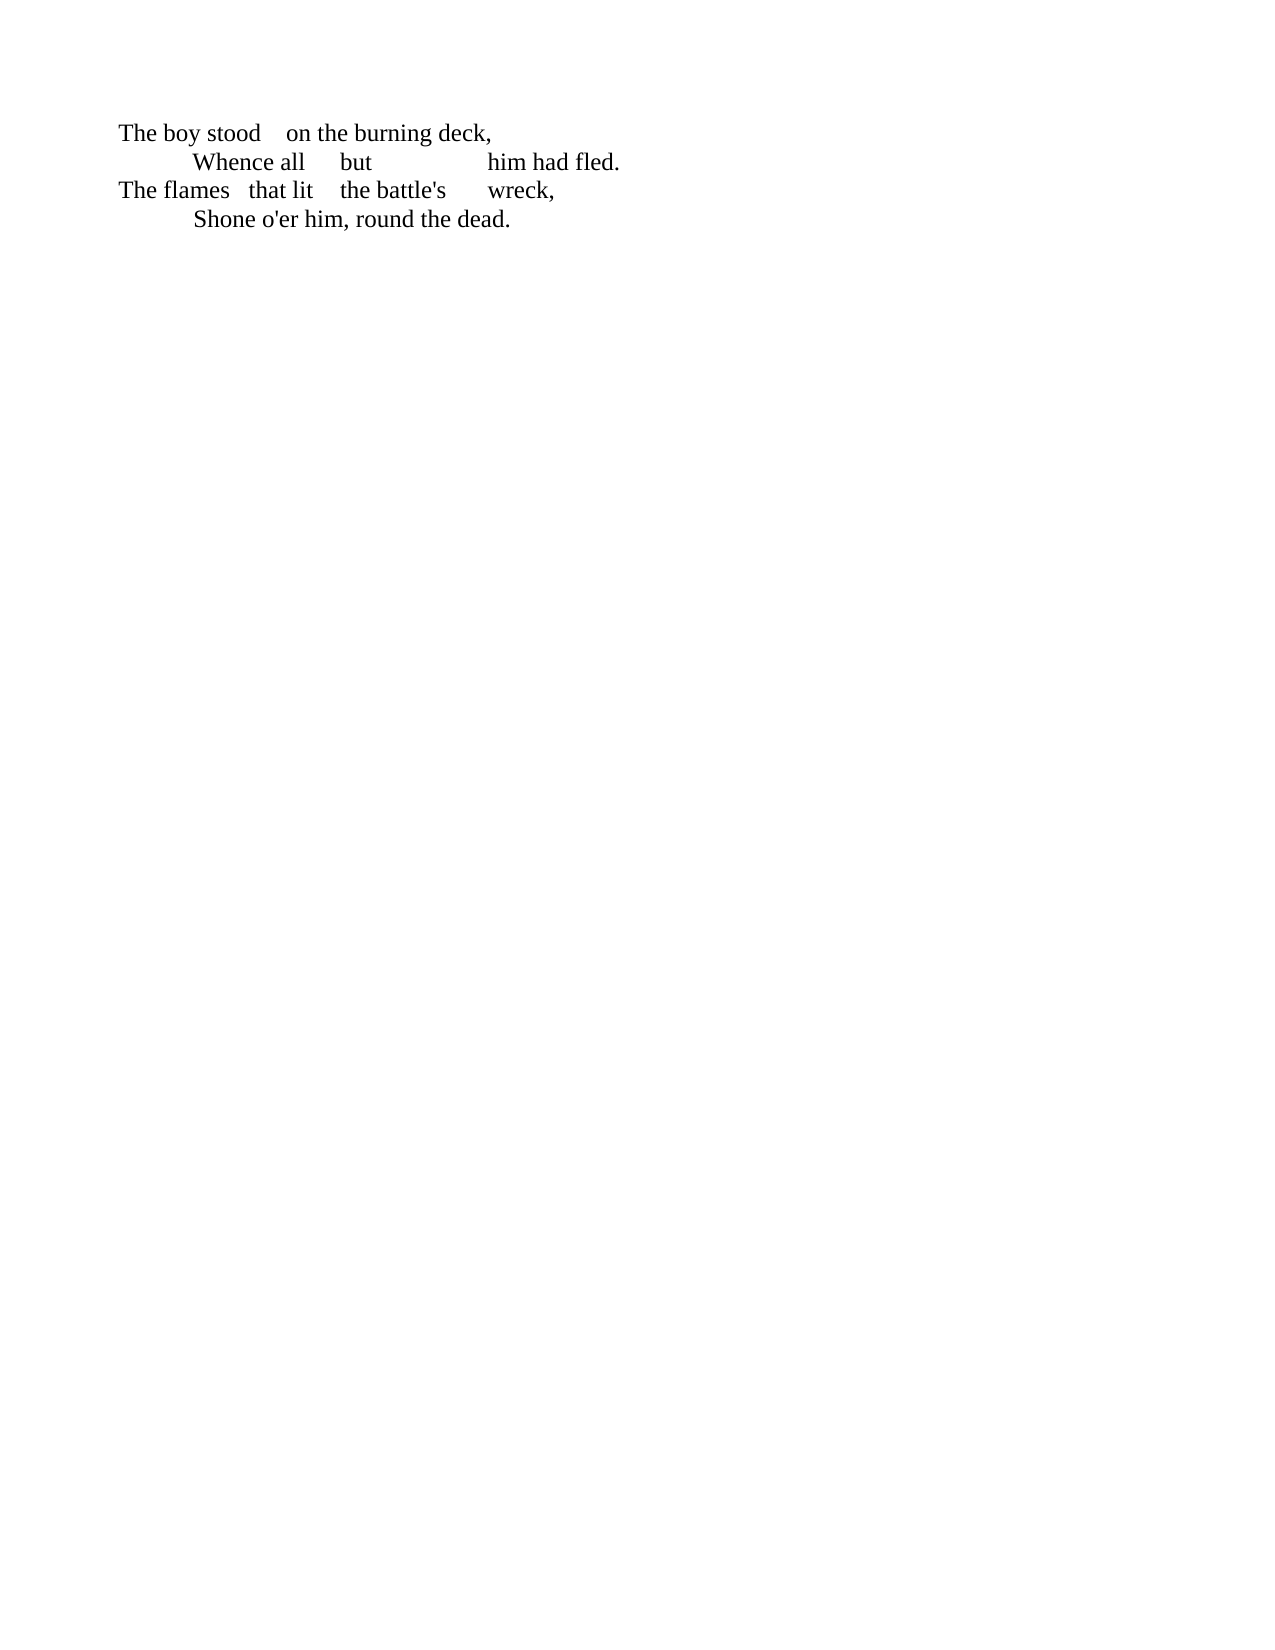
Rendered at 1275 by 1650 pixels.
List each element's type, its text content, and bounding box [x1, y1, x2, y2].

text The boy stood on the burning deck, Whence all but him had fled. The flames that lit the battle's wreck, Shone o'er him, round the dead. [118, 118, 1157, 233]
